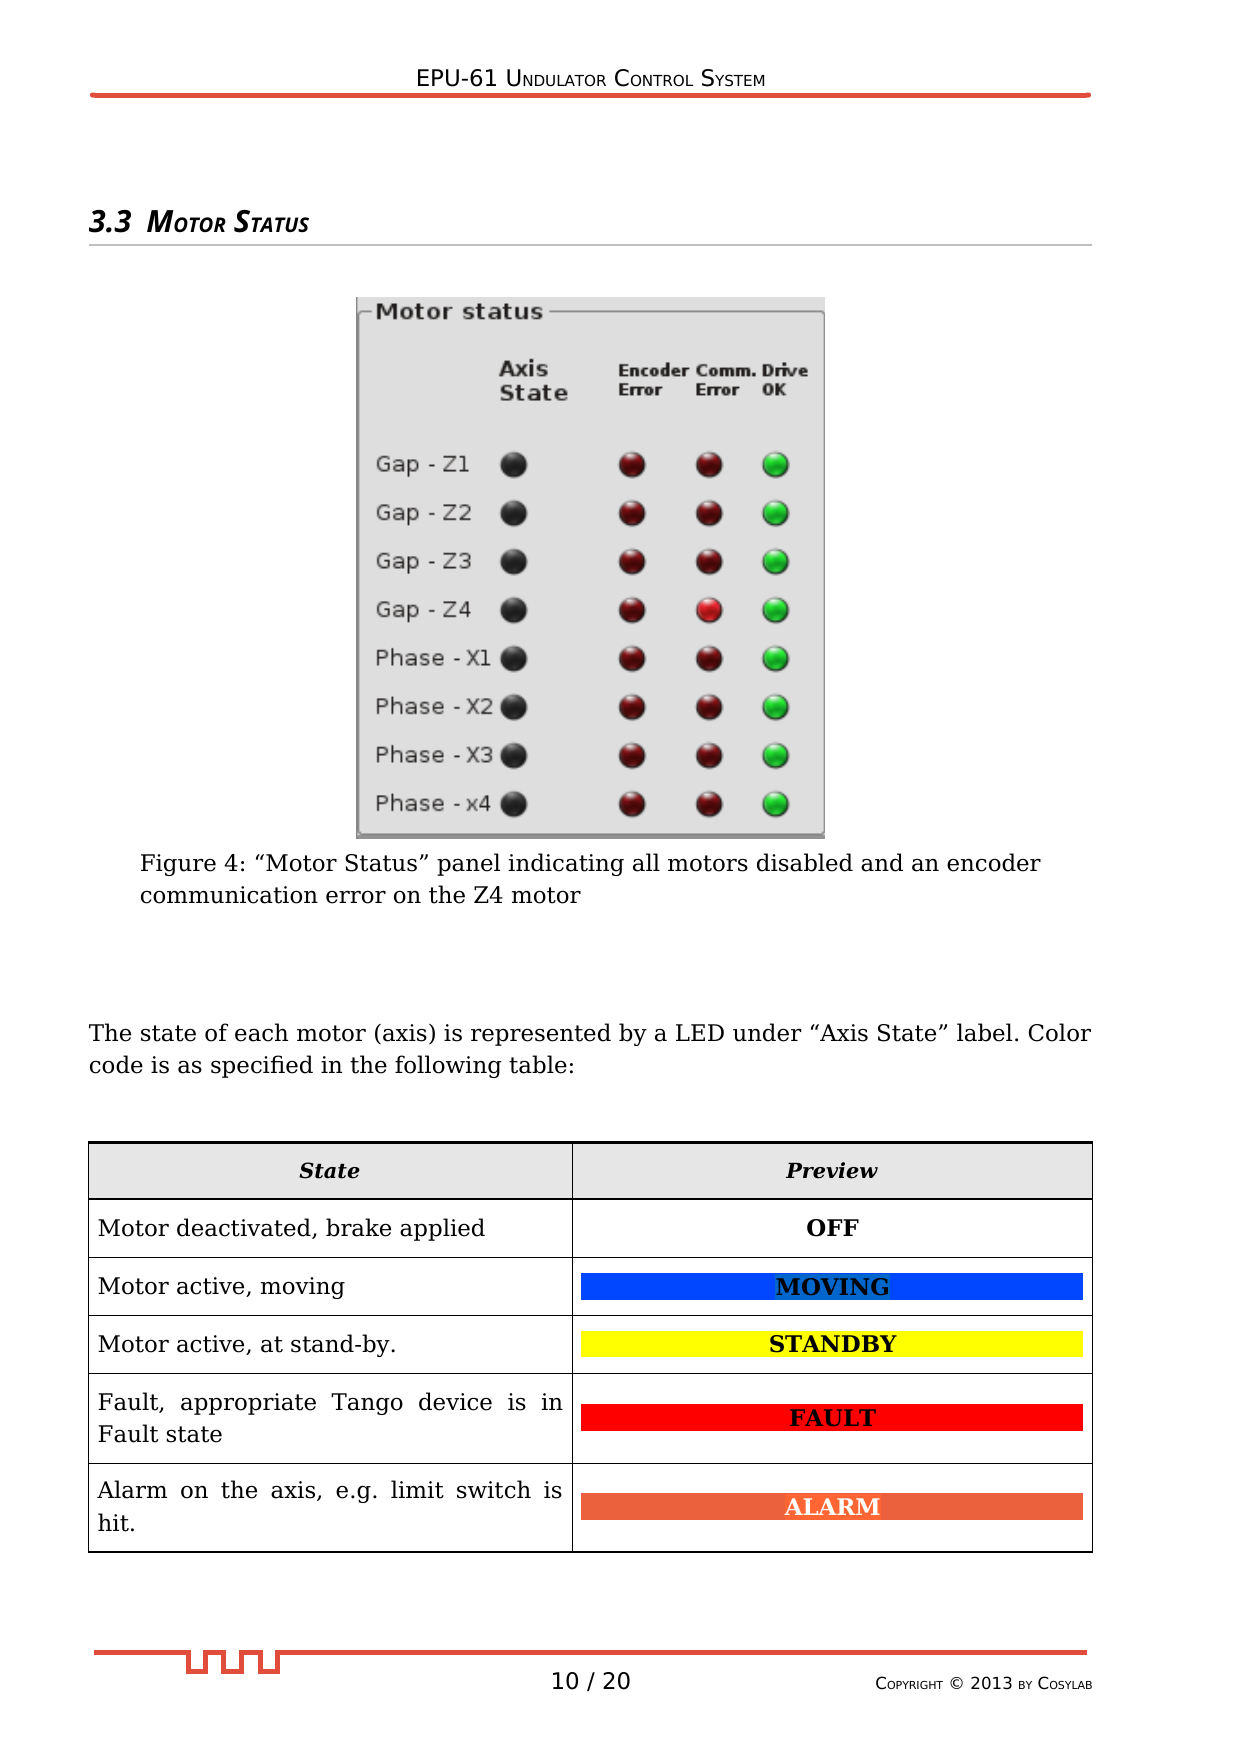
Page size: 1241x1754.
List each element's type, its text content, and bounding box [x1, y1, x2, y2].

table_cell ALARM [573, 1464, 1092, 1551]
table_cell FAULT [573, 1374, 1092, 1462]
table_cell Motor active, moving [89, 1258, 572, 1315]
text Figure 4: “Motor Status” panel indicating all motors disabled and an encoder communication error on the Z4 motor [139, 850, 1042, 908]
table_cell Fault, appropriate Tango device is in Fault state [89, 1374, 572, 1462]
table_cell Motor active, at stand-by. [89, 1316, 572, 1373]
table_cell STANDBY [573, 1316, 1092, 1373]
subtitle Motor Status [89, 200, 1092, 244]
text The state of each motor (axis) is represented by a LED under “Axis State” label. Color code is as specified in the following table: [89, 1020, 1092, 1079]
table_header Preview [573, 1144, 1092, 1198]
table_cell Alarm on the axis, e.g. limit switch is hit. [89, 1464, 572, 1551]
table_cell OFF [573, 1200, 1092, 1257]
table_header State [89, 1144, 572, 1198]
picture [356, 297, 825, 839]
table_cell Motor deactivated, brake applied [89, 1200, 572, 1257]
table_cell MOVING [573, 1258, 1092, 1315]
